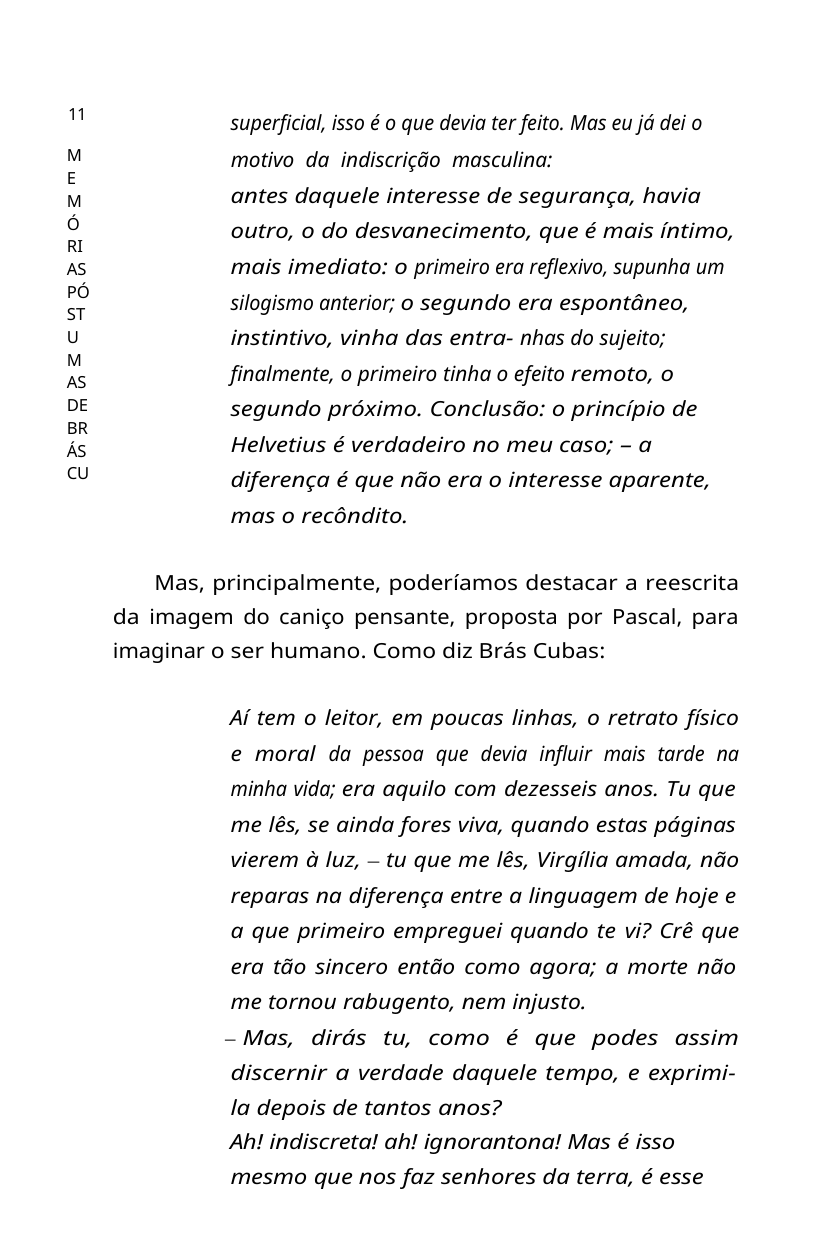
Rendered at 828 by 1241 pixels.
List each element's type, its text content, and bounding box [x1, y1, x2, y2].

text MEMÓRIAS PÓSTUMAS DE BRÁS CUBAS [67, 144, 90, 483]
text Mas, principalmente, poderíamos destacar a reescrita da imagem do caniço pensante, proposta por Pascal, para imaginar o ser humano. Como diz Brás Cubas: [113, 568, 740, 664]
text 11 superficial, isso é o que devia ter feito. Mas eu já dei o motivo da indiscrição masculina: [64, 103, 738, 483]
text Ah! indiscreta! ah! ignorantona! Mas é isso mesmo que nos faz senhores da terra, é esse [230, 1127, 745, 1191]
text Aí tem o leitor, em poucas linhas, o retrato físico e moral da pessoa que devia influir mais tarde na minha vida; era aquilo com dezesseis anos. Tu que me lês, se ainda fores viva, quando estas páginas vierem à luz, – tu que me lês, Virgília amada, não reparas na diferença entre a linguagem de hoje e a que primeiro empreguei quando te vi? Crê que era tão sincero então como agora; a morte não me tornou rabugento, nem injusto. [230, 703, 739, 1016]
text antes daquele interesse de segurança, havia outro, o do desvanecimento, que é mais íntimo, mais imediato: o primeiro era reflexivo, supunha um silogismo anterior; o segundo era espontâneo, instintivo, vinha das entra- nhas do sujeito; finalmente, o primeiro tinha o efeito remoto, o segundo próximo. Conclusão: o princípio de Helvetius é verdadeiro no meu caso; – a diferença é que não era o interesse aparente, mas o recôndito. [230, 181, 745, 529]
list Mas, dirás tu, como é que podes assim discernir a verdade daquele tempo, e exprimi-la depois de tantos anos? [225, 1023, 738, 1121]
